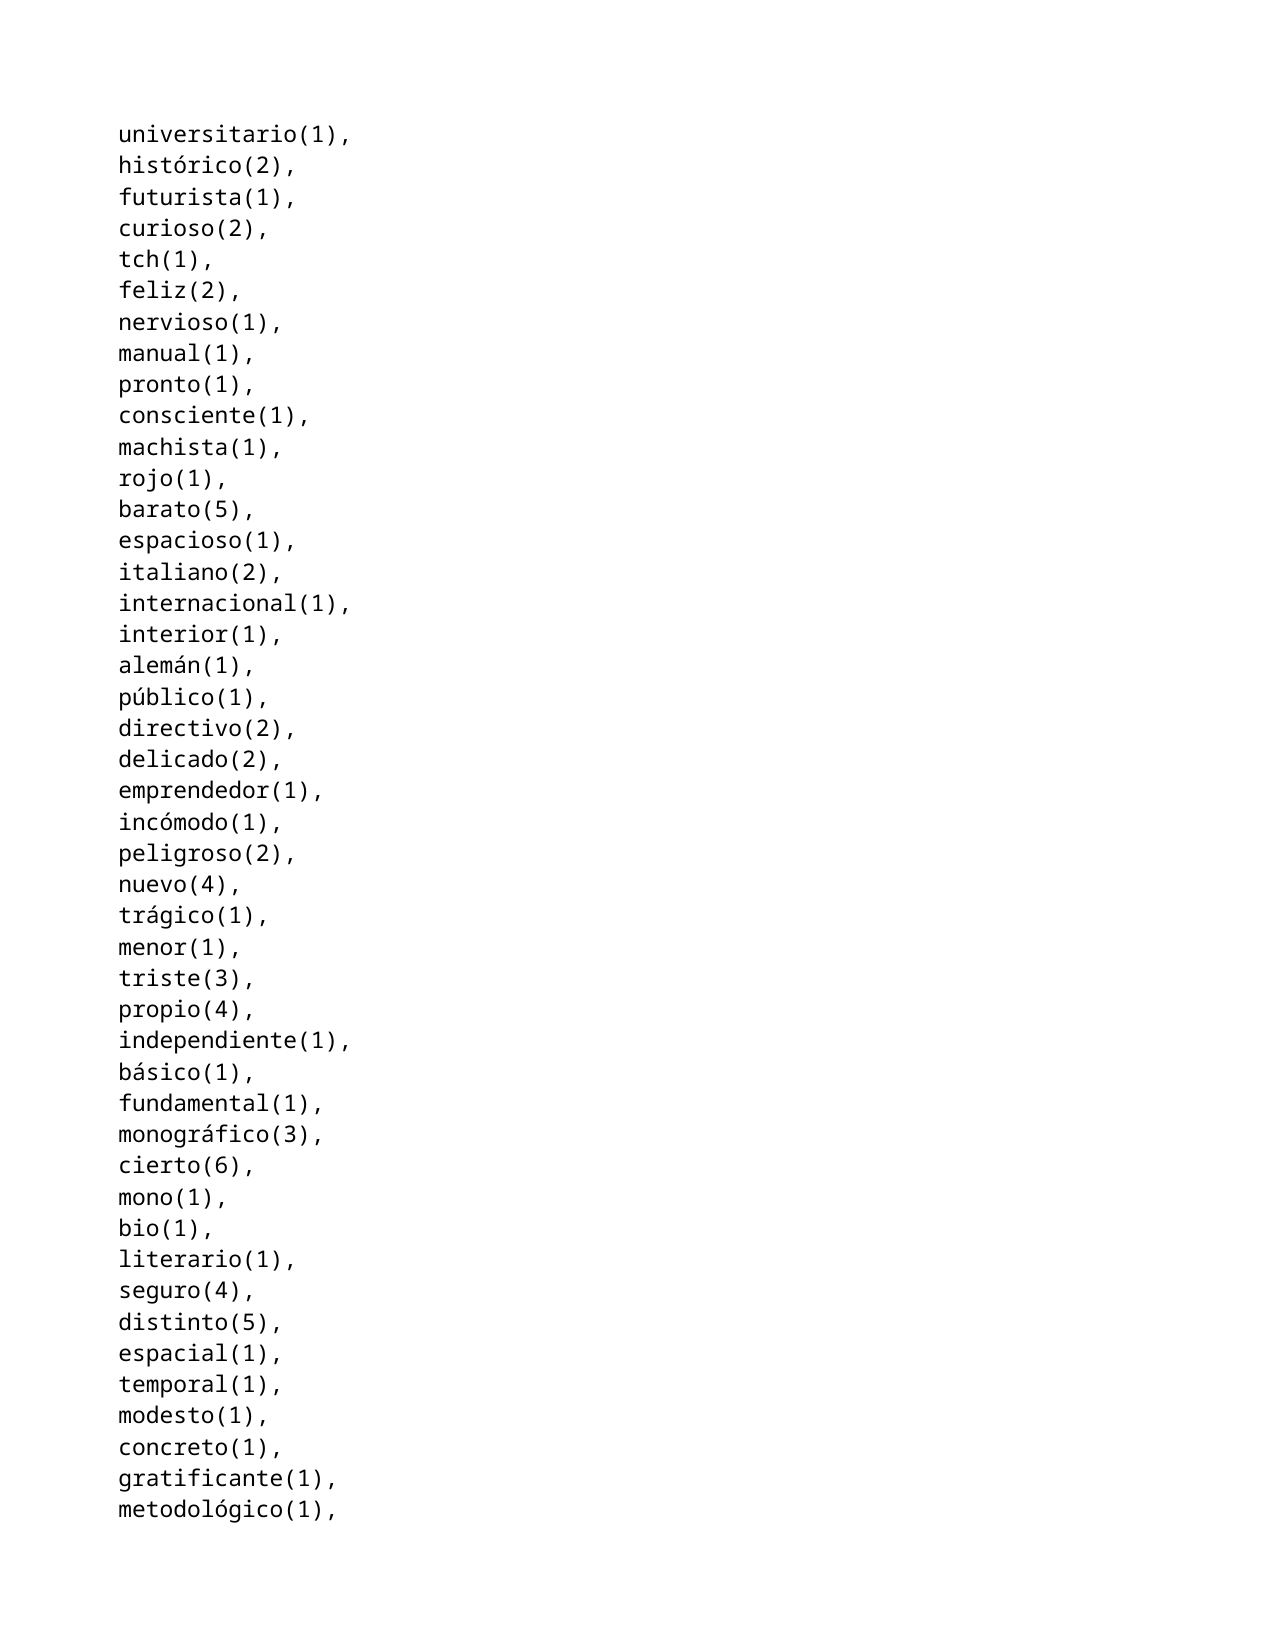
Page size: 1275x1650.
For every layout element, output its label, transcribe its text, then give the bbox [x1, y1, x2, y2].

text consciente(1), [118, 399, 1157, 431]
text alemán(1), [118, 649, 1157, 681]
text triste(3), [118, 962, 1157, 993]
text literario(1), [118, 1243, 1157, 1274]
text feliz(2), [118, 274, 1157, 306]
text básico(1), [118, 1056, 1157, 1087]
text cierto(6), [118, 1149, 1157, 1181]
text italiano(2), [118, 556, 1157, 587]
text modesto(1), [118, 1399, 1157, 1431]
text seguro(4), [118, 1274, 1157, 1306]
text futurista(1), [118, 181, 1157, 212]
text rojo(1), [118, 462, 1157, 493]
text público(1), [118, 681, 1157, 712]
text histórico(2), [118, 149, 1157, 181]
text barato(5), [118, 493, 1157, 524]
text manual(1), [118, 337, 1157, 368]
text espacioso(1), [118, 524, 1157, 556]
text pronto(1), [118, 368, 1157, 399]
text fundamental(1), [118, 1087, 1157, 1118]
text independiente(1), [118, 1024, 1157, 1056]
text monográfico(3), [118, 1118, 1157, 1149]
text temporal(1), [118, 1368, 1157, 1399]
text directivo(2), [118, 712, 1157, 743]
text metodológico(1), [118, 1493, 1157, 1524]
text gratificante(1), [118, 1462, 1157, 1493]
text nervioso(1), [118, 306, 1157, 337]
text emprendedor(1), [118, 774, 1157, 806]
text mono(1), [118, 1181, 1157, 1212]
text trágico(1), [118, 899, 1157, 931]
text delicado(2), [118, 743, 1157, 774]
text curioso(2), [118, 212, 1157, 243]
text universitario(1), [118, 118, 1157, 149]
text bio(1), [118, 1212, 1157, 1243]
text tch(1), [118, 243, 1157, 274]
text peligroso(2), [118, 837, 1157, 868]
text internacional(1), [118, 587, 1157, 618]
text menor(1), [118, 931, 1157, 962]
text machista(1), [118, 431, 1157, 462]
text concreto(1), [118, 1431, 1157, 1462]
text propio(4), [118, 993, 1157, 1024]
text incómodo(1), [118, 806, 1157, 837]
text distinto(5), [118, 1306, 1157, 1337]
text espacial(1), [118, 1337, 1157, 1368]
text interior(1), [118, 618, 1157, 649]
text nuevo(4), [118, 868, 1157, 899]
